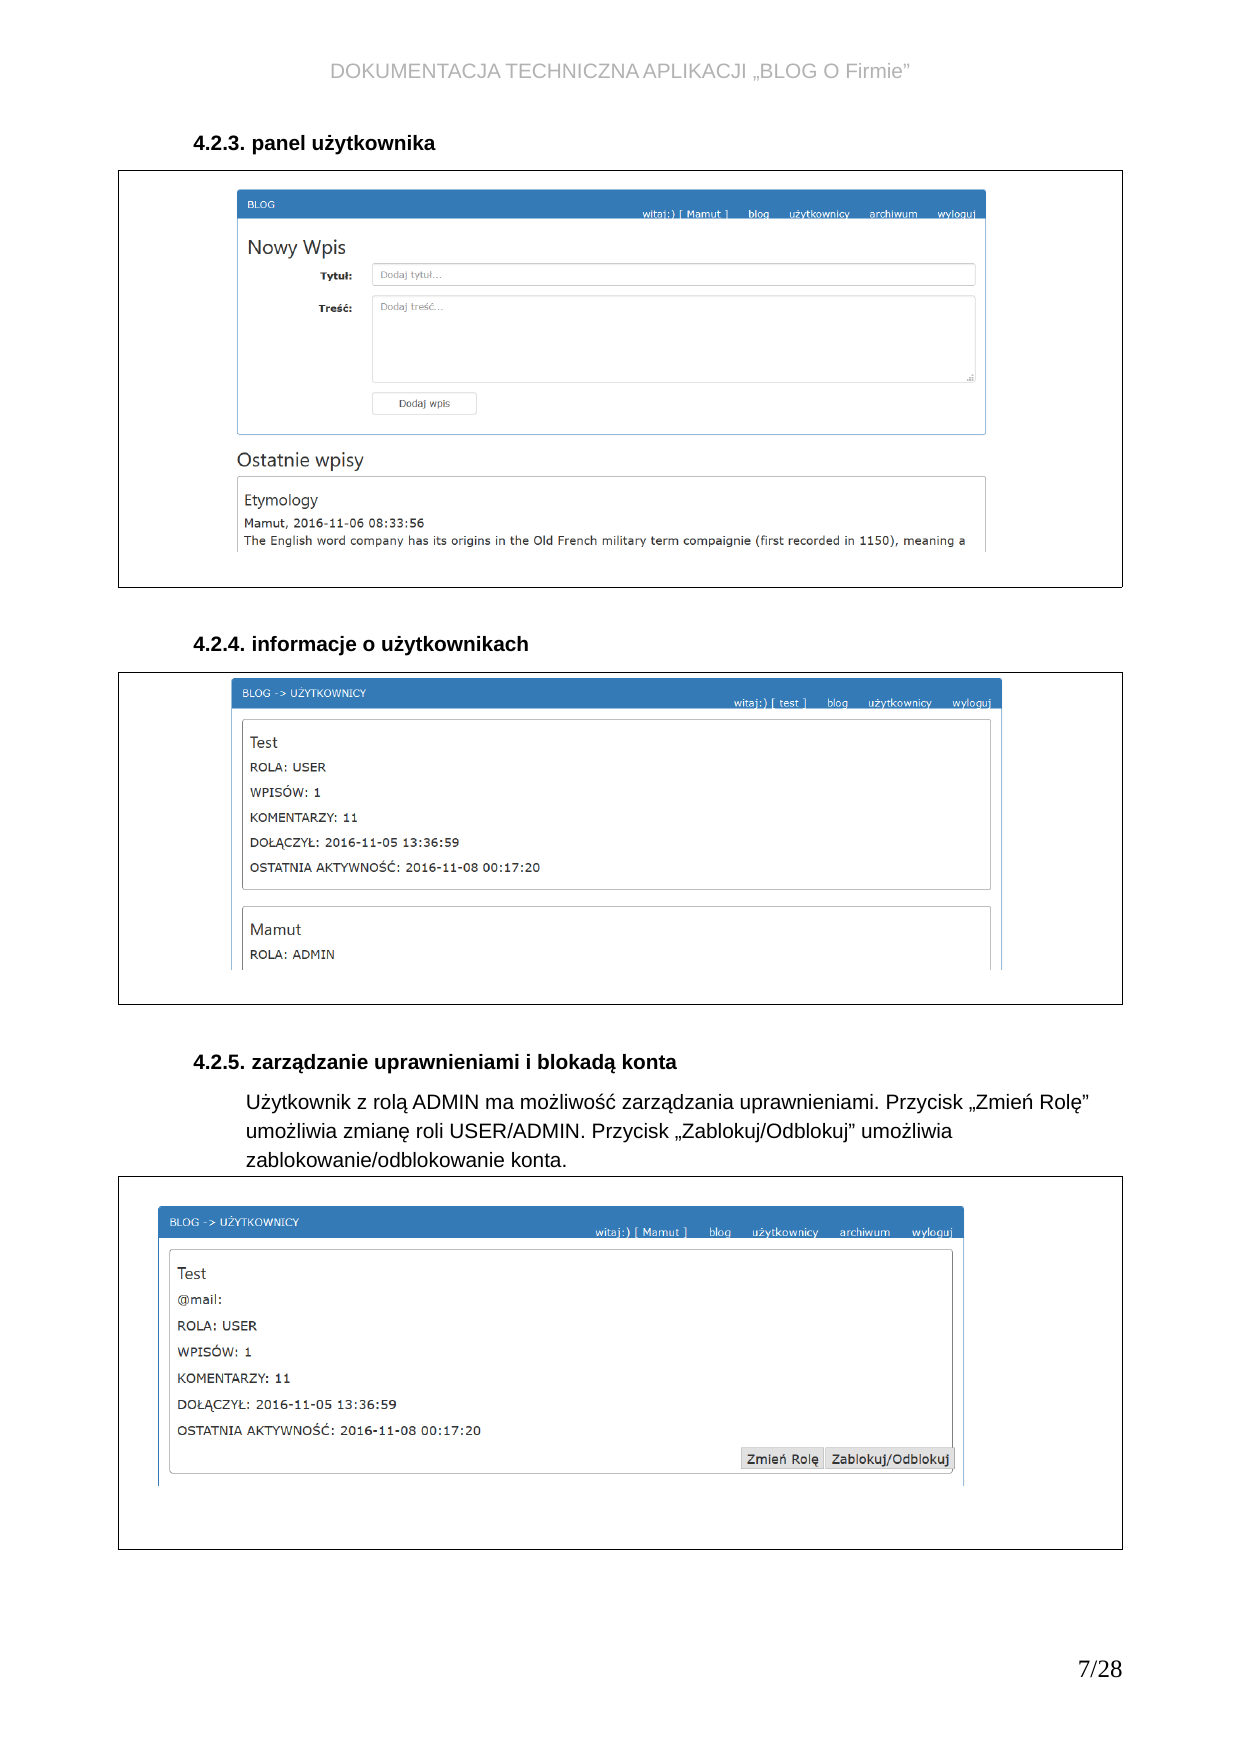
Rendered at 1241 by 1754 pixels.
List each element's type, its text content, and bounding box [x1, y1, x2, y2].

table_header [119, 171, 1122, 587]
list panel użytkownika [193, 130, 1122, 154]
list Informacje o użytkownikach [193, 632, 1122, 656]
table_header [119, 673, 1122, 1004]
table_header [119, 1177, 1122, 1549]
list Użytkownik z rolą ADMIN ma możliwość zarządzania uprawnieniami. Przycisk „Zmień Rolę” umożliwia zmianę roli USER/ADMIN. Przycisk „Zablokuj/Odblokuj” umożliwia zablokowanie/odblokowanie konta. [193, 1090, 1122, 1171]
picture [225, 678, 1016, 970]
list Zarządzanie uprawnieniami i blokadą konta [193, 1050, 1122, 1074]
picture [150, 1202, 1007, 1486]
picture [232, 176, 1009, 552]
